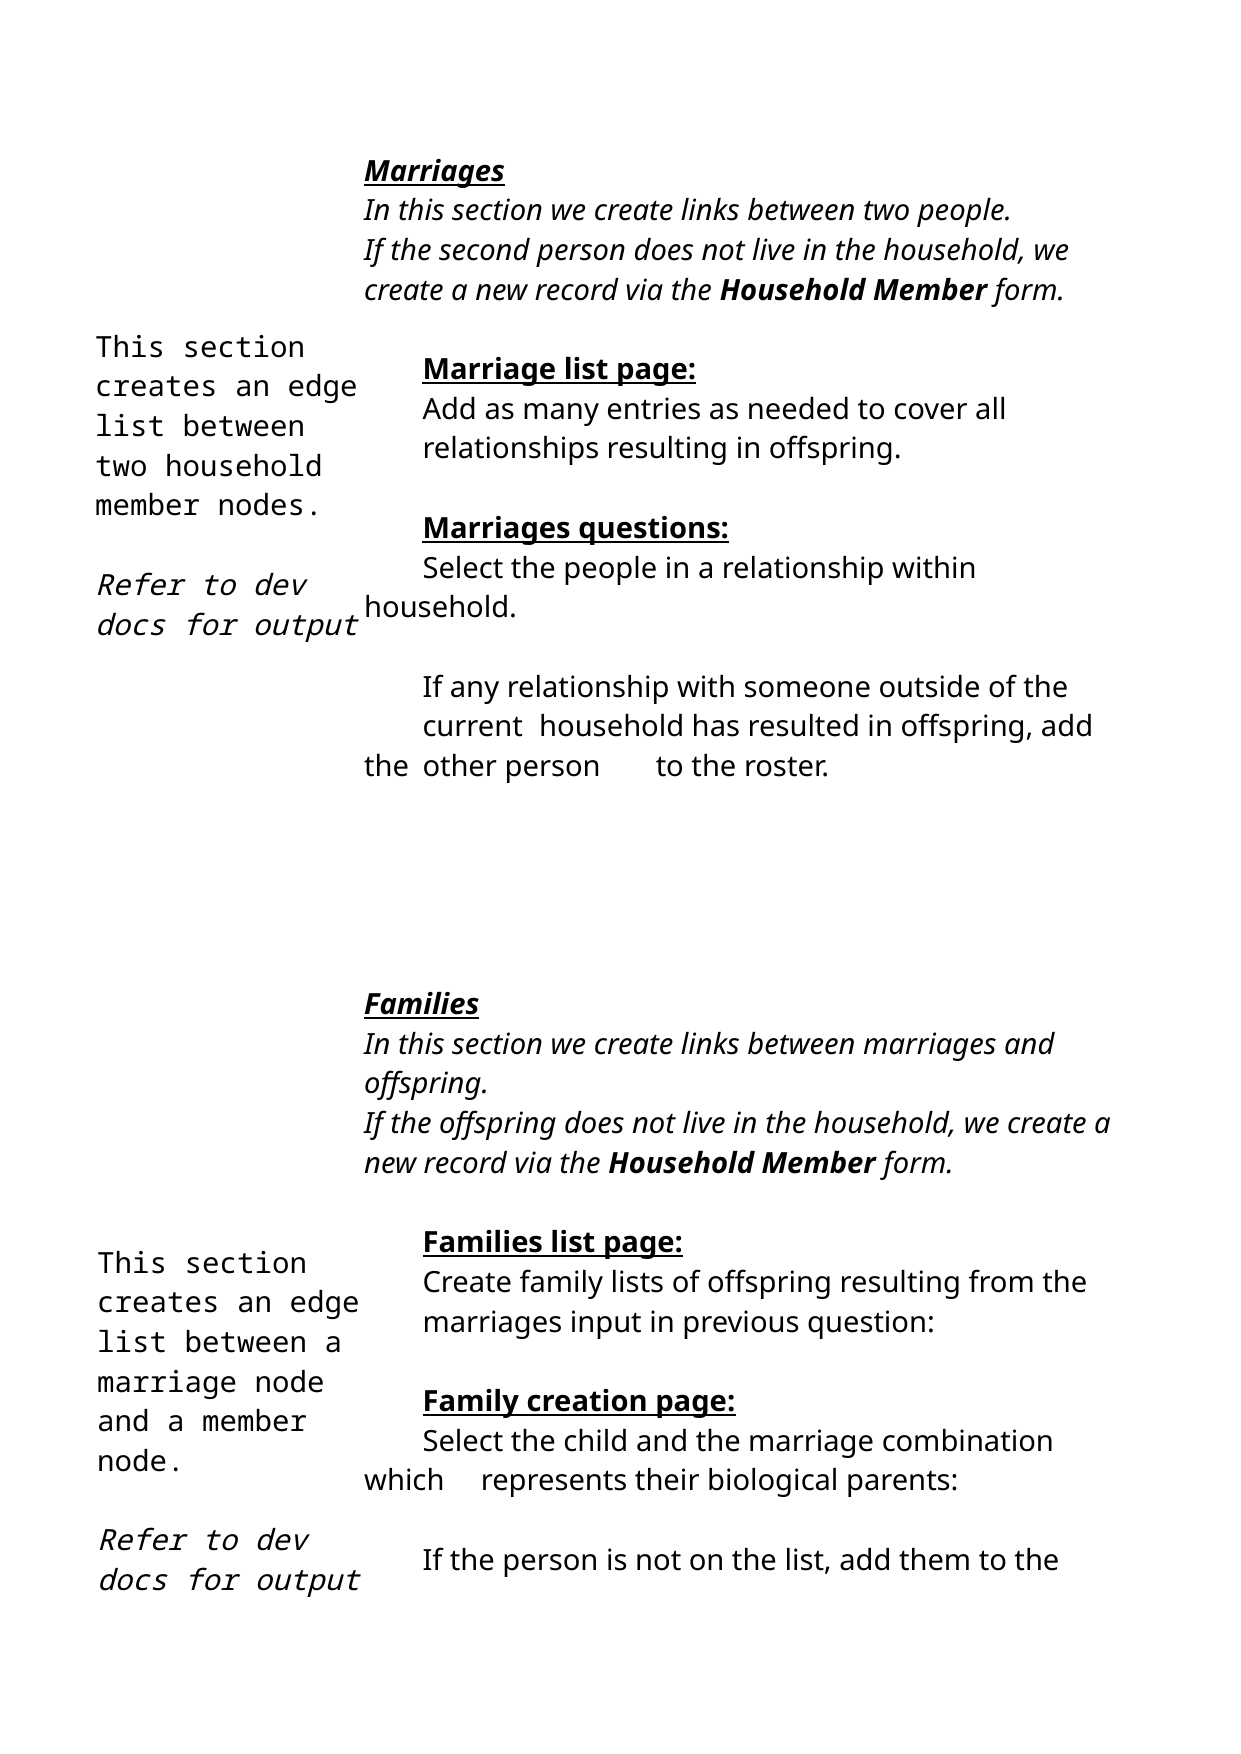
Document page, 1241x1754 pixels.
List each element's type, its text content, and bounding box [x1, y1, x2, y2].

text Select the people in a relationship within household. [364, 547, 1117, 626]
text If the person is not on the list, add them to the [364, 1539, 1117, 1579]
text Families list page: [364, 1222, 1117, 1261]
text Marriages [364, 150, 1117, 190]
text Marriages questions: [364, 507, 1117, 547]
text If any relationship with someone outside of the current household has resulted in offspring, add the other person to the roster. [364, 666, 1117, 785]
text Add as many entries as needed to cover all relationships resulting in offspring. [364, 388, 1117, 467]
text In this section we create links between two people. [364, 190, 1117, 229]
text Families [364, 983, 1117, 1023]
text In this section we create links between marriages and offspring. [364, 1023, 1117, 1102]
text If the second person does not live in the household, we create a new record via the Household Member form. [364, 229, 1117, 309]
text If the offspring does not live in the household, we create a new record via the Household Member form. [364, 1102, 1117, 1182]
text Family creation page: [364, 1380, 1117, 1420]
text Marriage list page: [364, 348, 1117, 388]
text Select the child and the marriage combination which represents their biological parents: [364, 1420, 1117, 1499]
text Create family lists of offspring resulting from the marriages input in previous question: [364, 1261, 1117, 1341]
